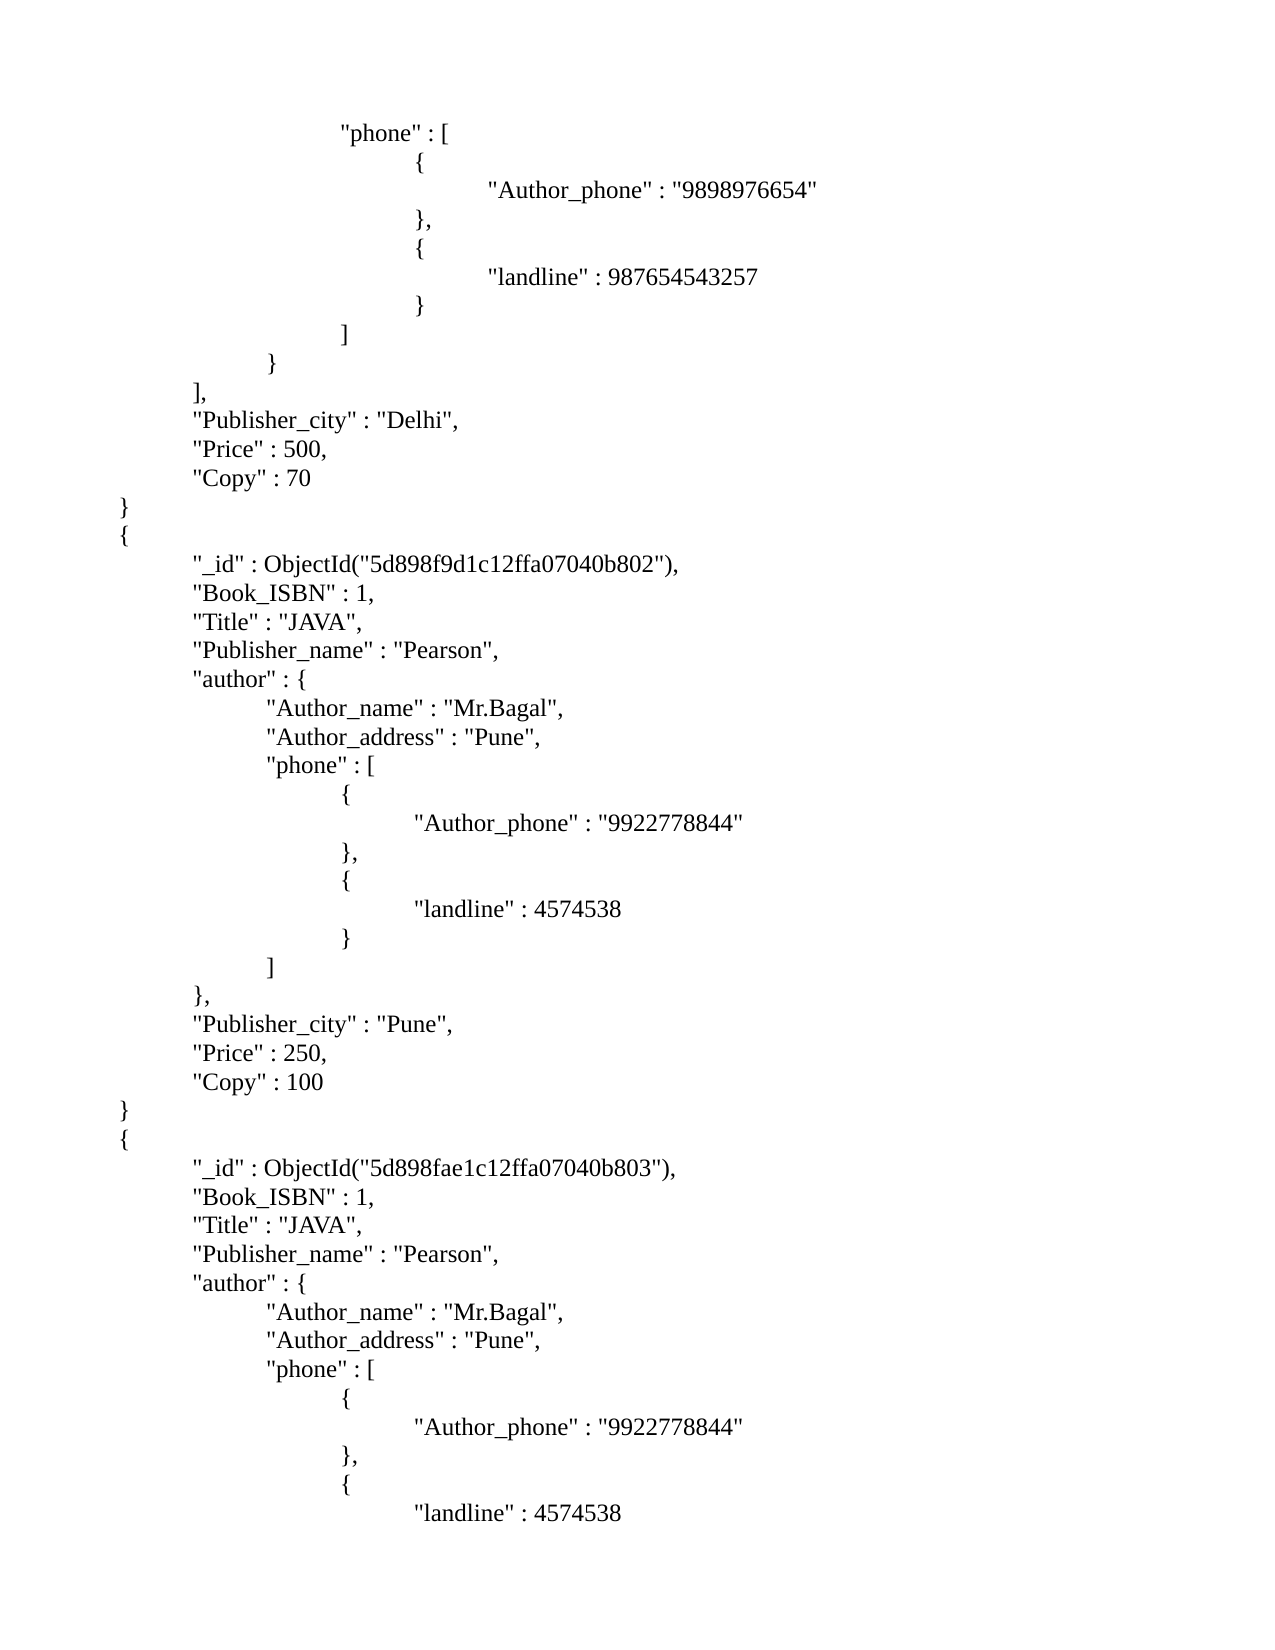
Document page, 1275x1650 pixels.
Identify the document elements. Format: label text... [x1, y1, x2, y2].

text { [118, 1124, 1157, 1153]
text "Book_ISBN" : 1, [118, 1182, 1157, 1211]
text "Price" : 500, [118, 434, 1157, 463]
text }, [118, 1441, 1157, 1469]
text ] [118, 952, 1157, 981]
text "Author_address" : "Pune", [118, 722, 1157, 751]
text "Price" : 250, [118, 1038, 1157, 1067]
text "Author_phone" : "9898976654" [118, 176, 1157, 204]
text "Author_address" : "Pune", [118, 1326, 1157, 1354]
text { [118, 233, 1157, 262]
text }, [118, 981, 1157, 1009]
text "phone" : [ [118, 751, 1157, 779]
text "Publisher_name" : "Pearson", [118, 1239, 1157, 1268]
text "Book_ISBN" : 1, [118, 578, 1157, 607]
text "Publisher_name" : "Pearson", [118, 636, 1157, 664]
text "phone" : [ [118, 118, 1157, 147]
text "Author_phone" : "9922778844" [118, 808, 1157, 837]
text "_id" : ObjectId("5d898fae1c12ffa07040b803"), [118, 1153, 1157, 1182]
text "Copy" : 100 [118, 1067, 1157, 1096]
text "author" : { [118, 1268, 1157, 1297]
text "phone" : [ [118, 1354, 1157, 1383]
text ], [118, 377, 1157, 406]
text "Copy" : 70 [118, 463, 1157, 492]
text "Title" : "JAVA", [118, 1211, 1157, 1239]
text { [118, 779, 1157, 808]
text }, [118, 204, 1157, 233]
text "author" : { [118, 664, 1157, 693]
text } [118, 492, 1157, 521]
text "Author_phone" : "9922778844" [118, 1412, 1157, 1441]
text } [118, 1096, 1157, 1124]
text { [118, 521, 1157, 549]
text } [118, 923, 1157, 952]
text }, [118, 837, 1157, 866]
text { [118, 1383, 1157, 1412]
text "landline" : 987654543257 [118, 262, 1157, 291]
text } [118, 348, 1157, 377]
text "Author_name" : "Mr.Bagal", [118, 693, 1157, 722]
text { [118, 147, 1157, 176]
text "Author_name" : "Mr.Bagal", [118, 1297, 1157, 1326]
text ] [118, 319, 1157, 348]
text "Title" : "JAVA", [118, 607, 1157, 636]
text "landline" : 4574538 [118, 1498, 1157, 1527]
text "Publisher_city" : "Delhi", [118, 406, 1157, 434]
text } [118, 291, 1157, 319]
text "_id" : ObjectId("5d898f9d1c12ffa07040b802"), [118, 549, 1157, 578]
text { [118, 866, 1157, 894]
text "Publisher_city" : "Pune", [118, 1009, 1157, 1038]
text "landline" : 4574538 [118, 894, 1157, 923]
text { [118, 1469, 1157, 1498]
